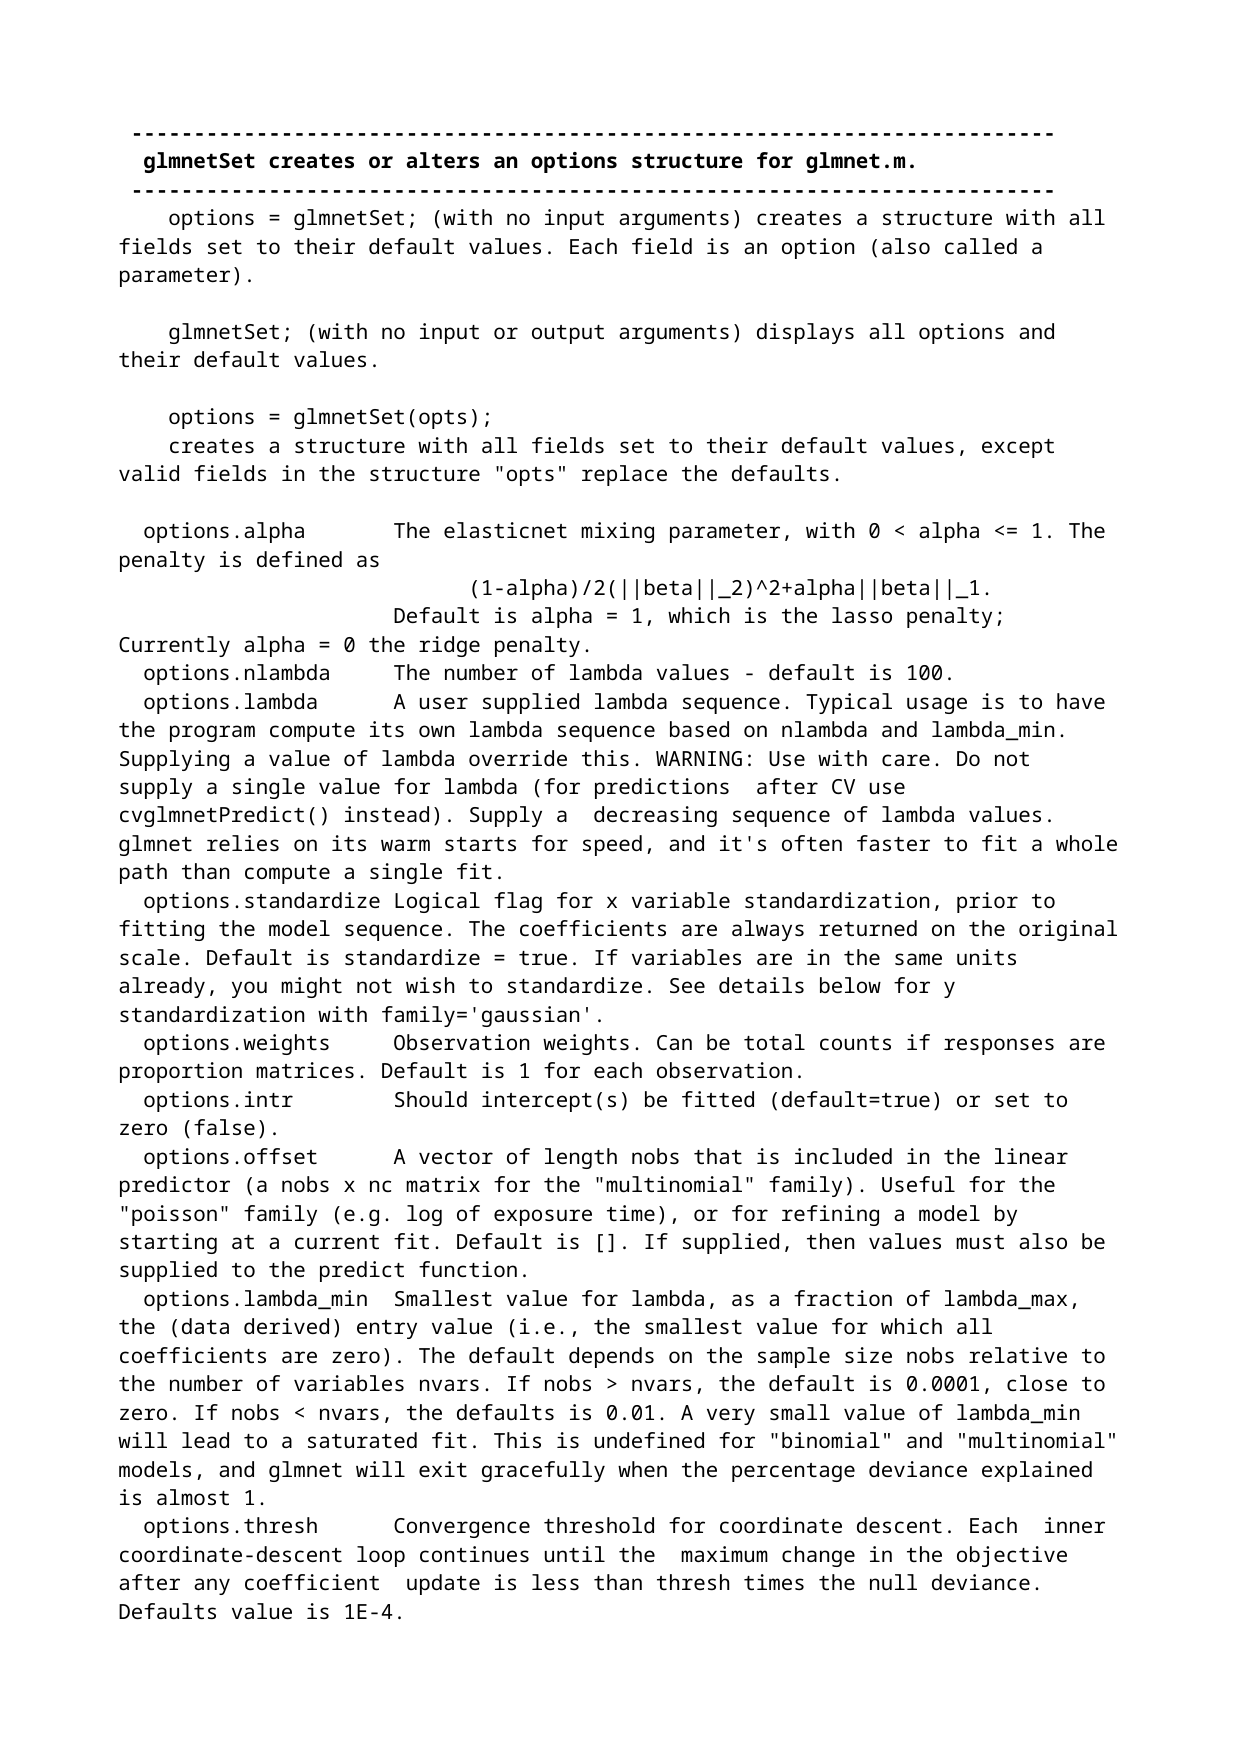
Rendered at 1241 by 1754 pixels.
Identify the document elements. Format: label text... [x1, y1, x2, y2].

text -------------------------------------------------------------------------- glmnetSet creates or alters an options structure for glmnet.m. -------------------------------------------------------------------------- options = glmnetSet; (with no input arguments) creates a structure with all fields set to their default values. Each field is an option (also called a parameter). glmnetSet; (with no input or output arguments) displays all options and their default values. options = glmnetSet(opts); creates a structure with all fields set to their default values, except valid fields in the structure "opts" replace the defaults. options.alpha The elasticnet mixing parameter, with 0 < alpha <= 1. The penalty is defined as (1-alpha)/2(||beta||_2)^2+alpha||beta||_1. Default is alpha = 1, which is the lasso penalty; Currently alpha = 0 the ridge penalty. options.nlambda The number of lambda values - default is 100. options.lambda A user supplied lambda sequence. Typical usage is to have the program compute its own lambda sequence based on nlambda and lambda_min. Supplying a value of lambda override this. WARNING: Use with care. Do not supply a single value for lambda (for predictions after CV use cvglmnetPredict() instead). Supply a decreasing sequence of lambda values. glmnet relies on its warm starts for speed, and it's often faster to fit a whole path than compute a single fit. options.standardize Logical flag for x variable standardization, prior to fitting the model sequence. The coefficients are always returned on the original scale. Default is standardize = true. If variables are in the same units already, you might not wish to standardize. See details below for y standardization with family='gaussian'. options.weights Observation weights. Can be total counts if responses are proportion matrices. Default is 1 for each observation. options.intr Should intercept(s) be fitted (default=true) or set to zero (false). options.offset A vector of length nobs that is included in the linear predictor (a nobs x nc matrix for the "multinomial" family). Useful for the "poisson" family (e.g. log of exposure time), or for refining a model by starting at a current fit. Default is []. If supplied, then values must also be supplied to the predict function. options.lambda_min Smallest value for lambda, as a fraction of lambda_max, the (data derived) entry value (i.e., the smallest value for which all coefficients are zero). The default depends on the sample size nobs relative to the number of variables nvars. If nobs > nvars, the default is 0.0001, close to zero. If nobs < nvars, the defaults is 0.01. A very small value of lambda_min will lead to a saturated fit. This is undefined for "binomial" and "multinomial" models, and glmnet will exit gracefully when the percentage deviance explained is almost 1. options.thresh Convergence threshold for coordinate descent. Each inner coordinate-descent loop continues until the maximum change in the objective after any coefficient update is less than thresh times the null deviance. Defaults value is 1E-4. [118, 118, 1122, 1625]
